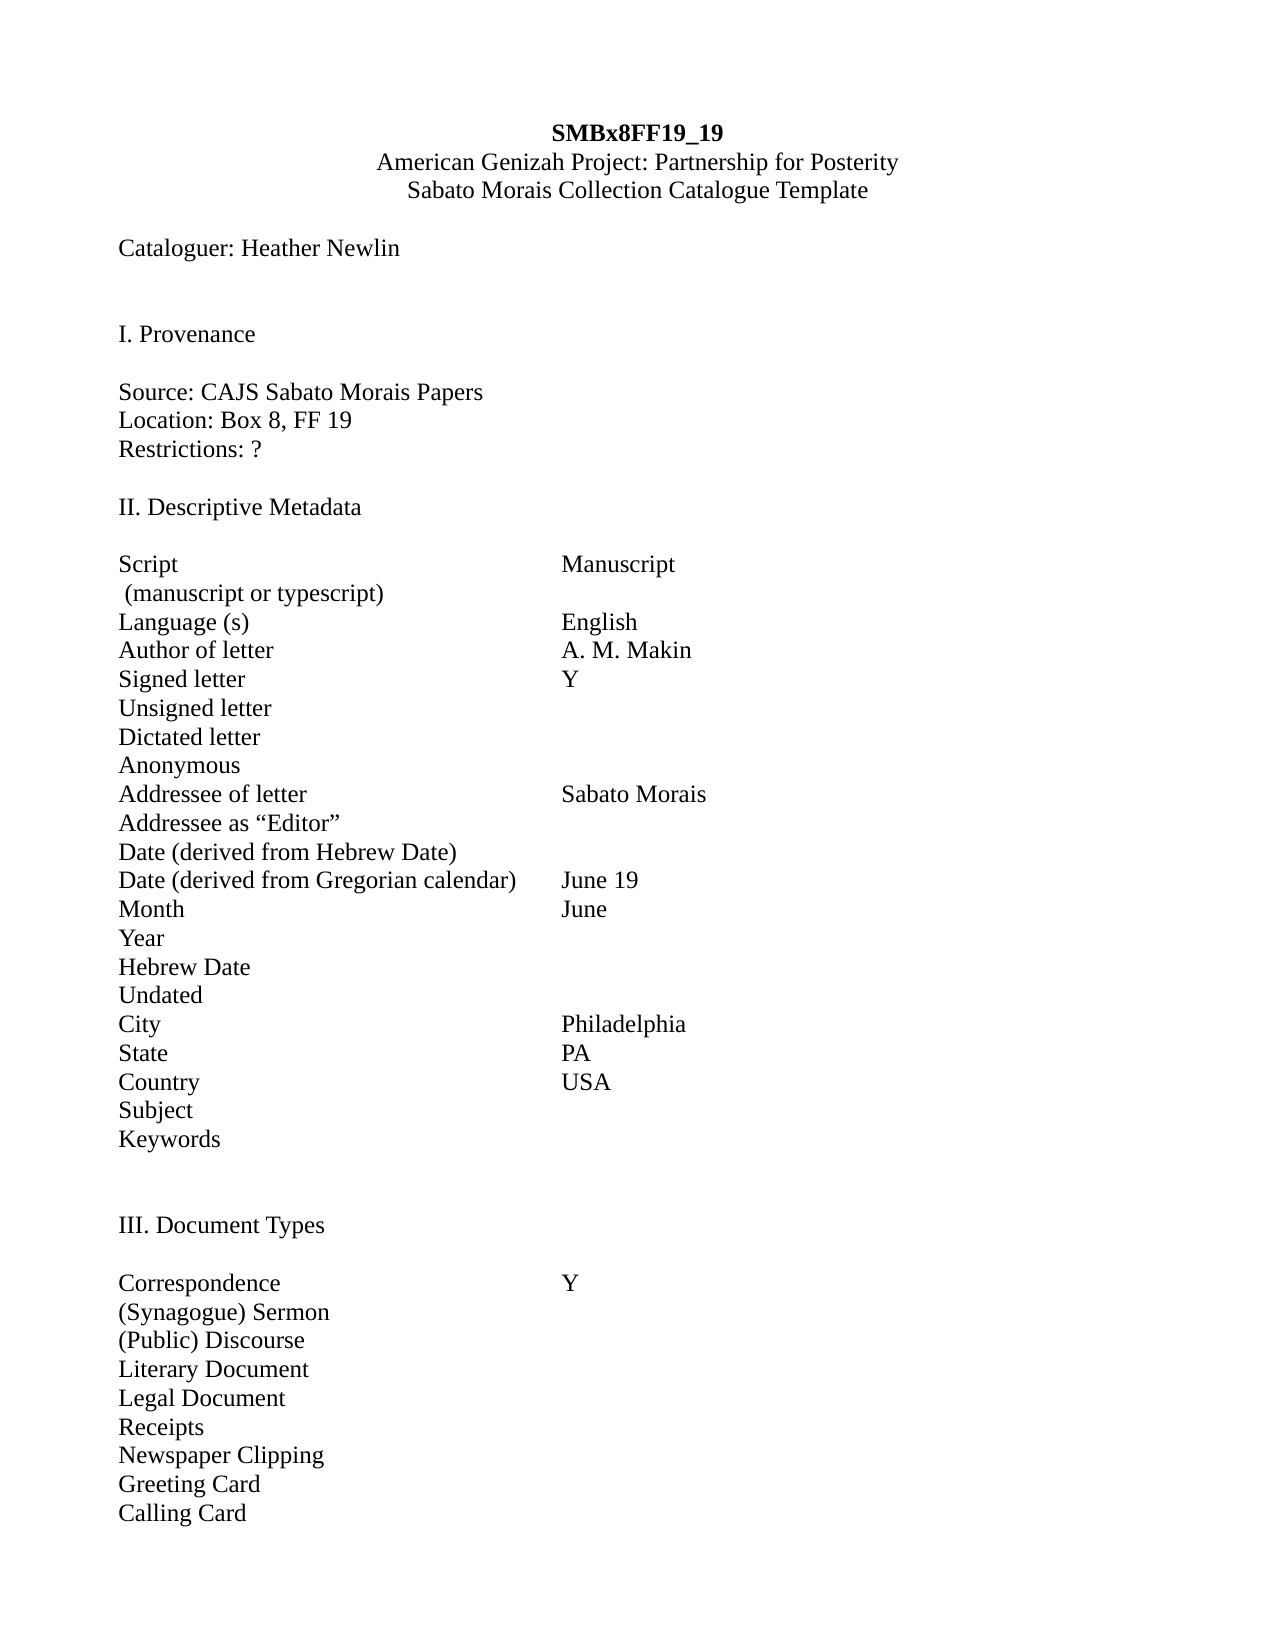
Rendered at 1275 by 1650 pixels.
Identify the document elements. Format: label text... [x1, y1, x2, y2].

text Restrictions: ? [118, 434, 1157, 463]
text Legal Document [118, 1383, 1157, 1412]
text Hebrew Date [118, 952, 1157, 981]
text SMBx8FF19_19 [118, 118, 1157, 147]
text City Philadelphia [118, 1009, 1157, 1038]
text Source: CAJS Sabato Morais Papers [118, 377, 1157, 406]
text Sabato Morais Collection Catalogue Template [118, 176, 1157, 204]
text Script Manuscript [118, 549, 1157, 578]
text Greeting Card [118, 1469, 1157, 1498]
text Author of letter A. M. Makin [118, 636, 1157, 664]
text Signed letter Y [118, 664, 1157, 693]
text Anonymous [118, 751, 1157, 779]
text Undated [118, 981, 1157, 1009]
text Country USA [118, 1067, 1157, 1096]
text Addressee of letter Sabato Morais [118, 779, 1157, 808]
text Newspaper Clipping [118, 1441, 1157, 1469]
text Dictated letter [118, 722, 1157, 751]
text (Public) Discourse [118, 1326, 1157, 1354]
text Month June [118, 894, 1157, 923]
text Correspondence Y [118, 1268, 1157, 1297]
text Receipts [118, 1412, 1157, 1441]
text American Genizah Project: Partnership for Posterity [118, 147, 1157, 176]
text Calling Card [118, 1498, 1157, 1527]
text Literary Document [118, 1354, 1157, 1383]
text Keywords [118, 1124, 1157, 1153]
text Year [118, 923, 1157, 952]
text Date (derived from Hebrew Date) [118, 837, 1157, 866]
text Unsigned letter [118, 693, 1157, 722]
text (manuscript or typescript) [118, 578, 1157, 607]
text Subject [118, 1096, 1157, 1124]
text I. Provenance [118, 319, 1157, 348]
text Addressee as “Editor” [118, 808, 1157, 837]
text (Synagogue) Sermon [118, 1297, 1157, 1326]
text Cataloguer: Heather Newlin [118, 233, 1157, 262]
text Language (s) English [118, 607, 1157, 636]
text State PA [118, 1038, 1157, 1067]
text Date (derived from Gregorian calendar) June 19 [118, 866, 1157, 894]
text II. Descriptive Metadata [118, 492, 1157, 521]
text III. Document Types [118, 1211, 1157, 1239]
text Location: Box 8, FF 19 [118, 406, 1157, 434]
